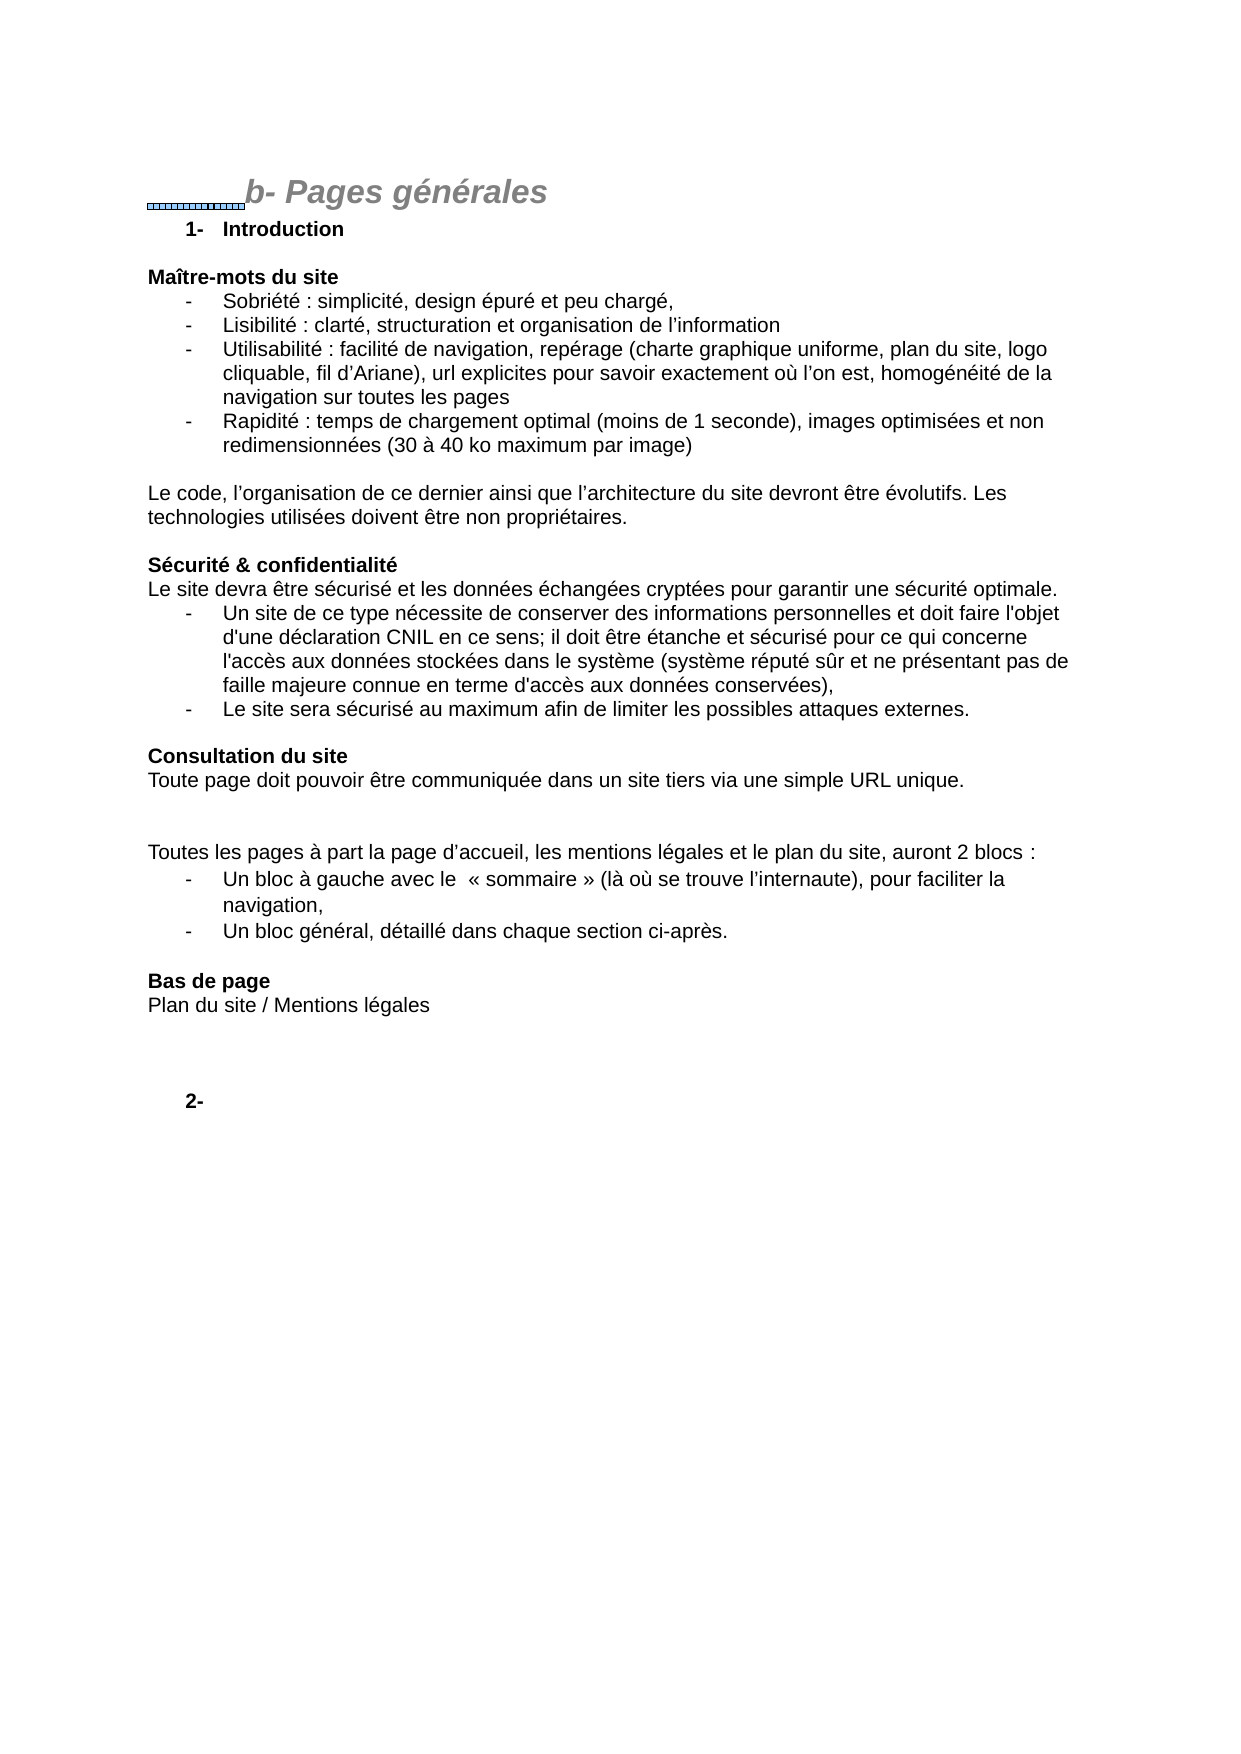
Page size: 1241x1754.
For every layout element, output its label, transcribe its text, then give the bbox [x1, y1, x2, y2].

text Toutes les pages à part la page d’accueil, les mentions légales et le plan du site, auront 2 blocs : [148, 840, 1092, 864]
text Le site devra être sécurisé et les données échangées cryptées pour garantir une sécurité optimale. [148, 577, 1092, 601]
text Bas de page [148, 969, 1092, 993]
list Un site de ce type nécessite de conserver des informations personnelles et doit faire l'objet d'une déclaration CNIL en ce sens; il doit être étanche et sécurisé pour ce qui concerne l'accès aux données stockées dans le système (système réputé sûr et ne présentant pas de faille majeure connue en terme d'accès aux données conservées), [185, 601, 1092, 696]
list Introduction [185, 217, 1092, 241]
text Toute page doit pouvoir être communiquée dans un site tiers via une simple URL unique. [148, 768, 1092, 792]
subtitle b- Pages générales [148, 173, 1092, 211]
text Le code, l’organisation de ce dernier ainsi que l’architecture du site devront être évolutifs. Les technologies utilisées doivent être non propriétaires. [148, 481, 1092, 529]
list Rapidité : temps de chargement optimal (moins de 1 seconde), images optimisées et non redimensionnées (30 à 40 ko maximum par image) [185, 409, 1092, 457]
list Sobriété : simplicité, design épuré et peu chargé, [185, 289, 1092, 313]
list Un bloc général, détaillé dans chaque section ci-après. [185, 917, 1092, 945]
list Utilisabilité : facilité de navigation, repérage (charte graphique uniforme, plan du site, logo cliquable, fil d’Ariane), url explicites pour savoir exactement où l’on est, homogénéité de la navigation sur toutes les pages [185, 337, 1092, 409]
text Maître-mots du site [148, 265, 1092, 289]
text Sécurité & confidentialité [148, 553, 1092, 577]
list Le site sera sécurisé au maximum afin de limiter les possibles attaques externes. [185, 696, 1092, 720]
list Un bloc à gauche avec le « sommaire » (là où se trouve l’internaute), pour faciliter la navigation, [185, 864, 1092, 917]
text Plan du site / Mentions légales [148, 993, 1092, 1017]
text Consultation du site [148, 744, 1092, 768]
list Lisibilité : clarté, structuration et organisation de l’information [185, 313, 1092, 337]
